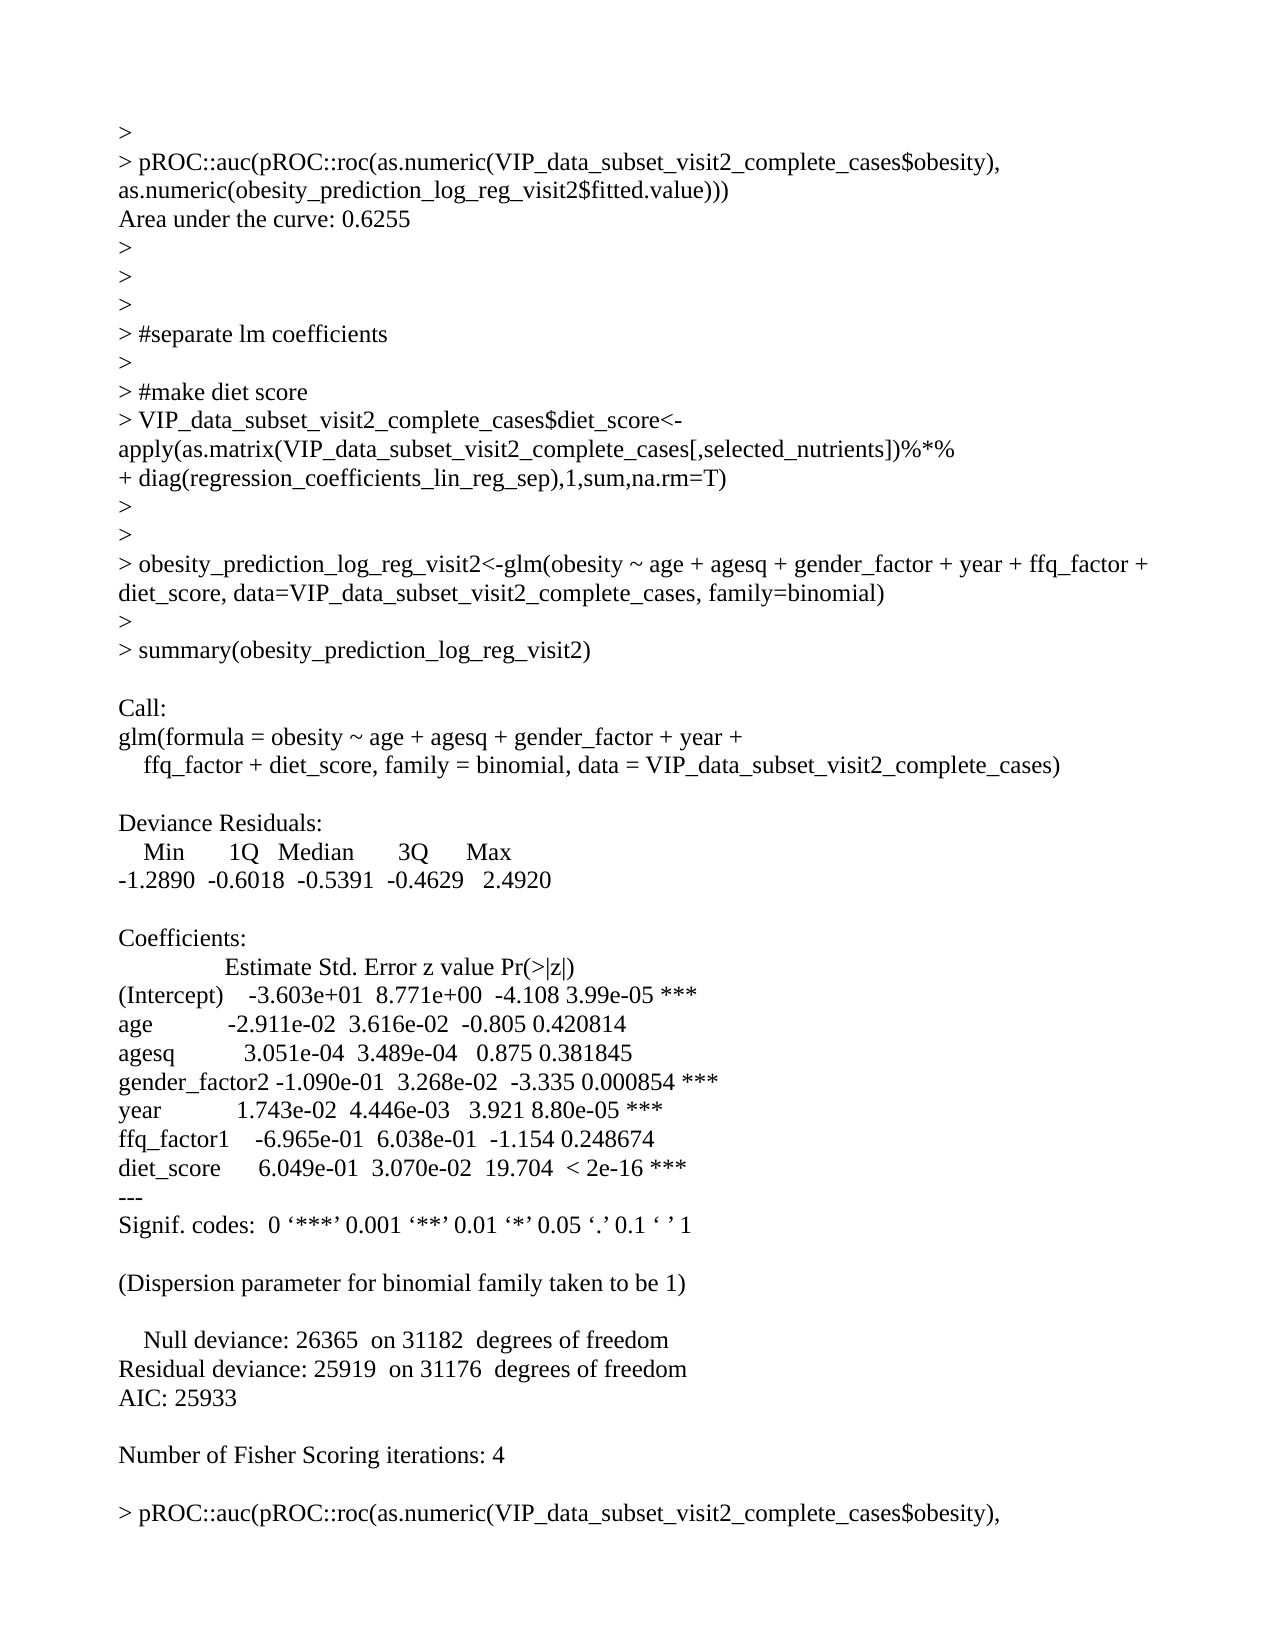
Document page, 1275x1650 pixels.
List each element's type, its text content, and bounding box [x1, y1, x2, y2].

text + diag(regression_coefficients_lin_reg_sep),1,sum,na.rm=T) [118, 463, 1157, 492]
text > pROC::auc(pROC::roc(as.numeric(VIP_data_subset_visit2_complete_cases$obesity), as.numeric(obesity_prediction_log_reg_visit2$fitted.value))) [118, 147, 1157, 204]
text Estimate Std. Error z value Pr(>|z|) [118, 952, 1157, 981]
text > [118, 291, 1157, 319]
text ffq_factor + diet_score, family = binomial, data = VIP_data_subset_visit2_complete_cases) [118, 751, 1157, 779]
text > [118, 118, 1157, 147]
text > [118, 262, 1157, 291]
text > pROC::auc(pROC::roc(as.numeric(VIP_data_subset_visit2_complete_cases$obesity), [118, 1498, 1157, 1527]
text Residual deviance: 25919 on 31176 degrees of freedom [118, 1354, 1157, 1383]
text (Intercept) -3.603e+01 8.771e+00 -4.108 3.99e-05 *** [118, 981, 1157, 1009]
text > [118, 233, 1157, 262]
text ffq_factor1 -6.965e-01 6.038e-01 -1.154 0.248674 [118, 1124, 1157, 1153]
text glm(formula = obesity ~ age + agesq + gender_factor + year + [118, 722, 1157, 751]
text Call: [118, 693, 1157, 722]
text Min 1Q Median 3Q Max [118, 837, 1157, 866]
text > [118, 348, 1157, 377]
text Null deviance: 26365 on 31182 degrees of freedom [118, 1326, 1157, 1354]
text Coefficients: [118, 923, 1157, 952]
text > summary(obesity_prediction_log_reg_visit2) [118, 636, 1157, 664]
text Signif. codes: 0 ‘***’ 0.001 ‘**’ 0.01 ‘*’ 0.05 ‘.’ 0.1 ‘ ’ 1 [118, 1211, 1157, 1239]
text Area under the curve: 0.6255 [118, 204, 1157, 233]
text agesq 3.051e-04 3.489e-04 0.875 0.381845 [118, 1038, 1157, 1067]
text year 1.743e-02 4.446e-03 3.921 8.80e-05 *** [118, 1096, 1157, 1124]
text > #separate lm coefficients [118, 319, 1157, 348]
text Deviance Residuals: [118, 808, 1157, 837]
text > VIP_data_subset_visit2_complete_cases$diet_score<-apply(as.matrix(VIP_data_subset_visit2_complete_cases[,selected_nutrients])%*% [118, 406, 1157, 463]
text -1.2890 -0.6018 -0.5391 -0.4629 2.4920 [118, 866, 1157, 894]
text AIC: 25933 [118, 1383, 1157, 1412]
text > #make diet score [118, 377, 1157, 406]
text --- [118, 1182, 1157, 1211]
text > obesity_prediction_log_reg_visit2<-glm(obesity ~ age + agesq + gender_factor + year + ffq_factor + diet_score, data=VIP_data_subset_visit2_complete_cases, family=binomial) [118, 549, 1157, 607]
text age -2.911e-02 3.616e-02 -0.805 0.420814 [118, 1009, 1157, 1038]
text Number of Fisher Scoring iterations: 4 [118, 1441, 1157, 1469]
text > [118, 492, 1157, 521]
text gender_factor2 -1.090e-01 3.268e-02 -3.335 0.000854 *** [118, 1067, 1157, 1096]
text > [118, 607, 1157, 636]
text (Dispersion parameter for binomial family taken to be 1) [118, 1268, 1157, 1297]
text > [118, 521, 1157, 549]
text diet_score 6.049e-01 3.070e-02 19.704 < 2e-16 *** [118, 1153, 1157, 1182]
